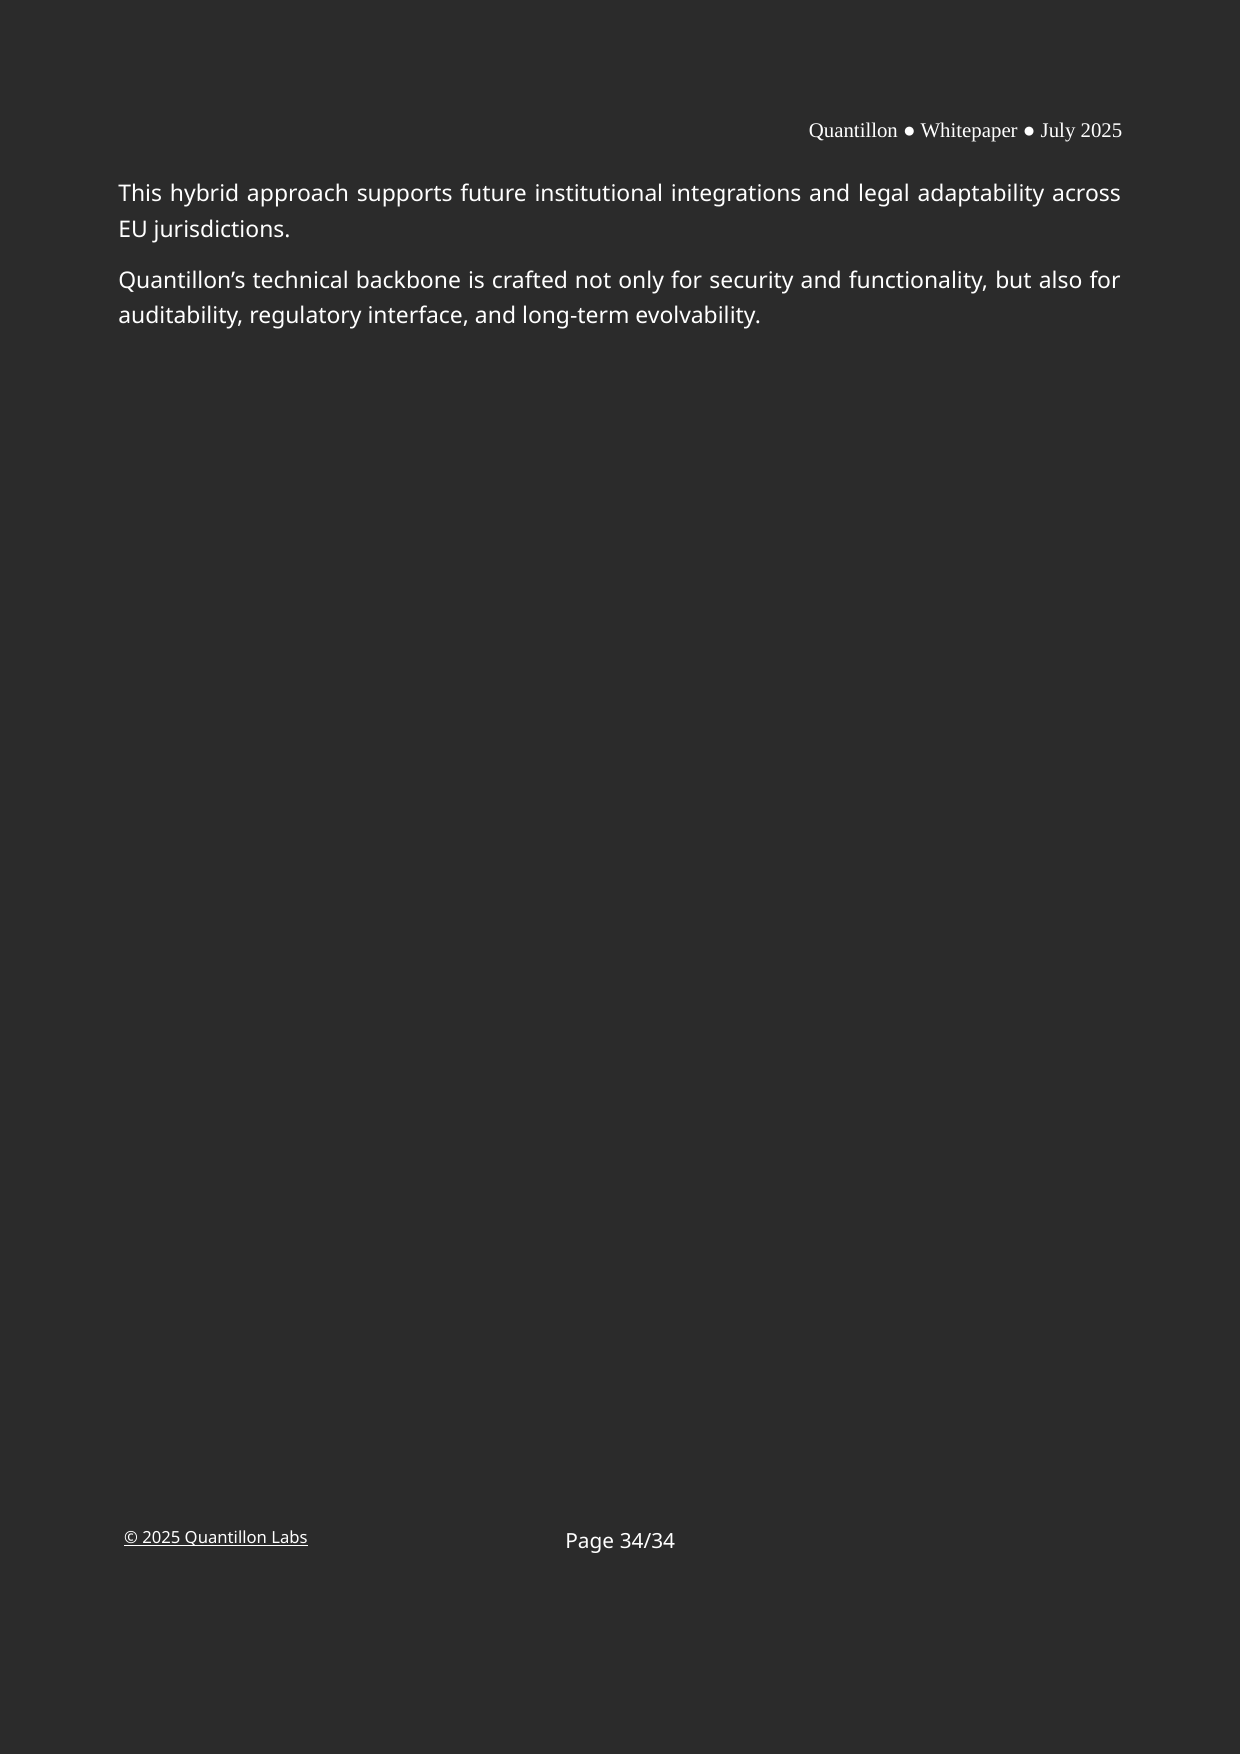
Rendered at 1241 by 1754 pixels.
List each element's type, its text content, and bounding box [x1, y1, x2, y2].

text This hybrid approach supports future institutional integrations and legal adaptability across EU jurisdictions. [118, 177, 1122, 244]
text Quantillon’s technical backbone is crafted not only for security and functionality, but also for auditability, regulatory interface, and long-term evolvability. [118, 263, 1122, 331]
